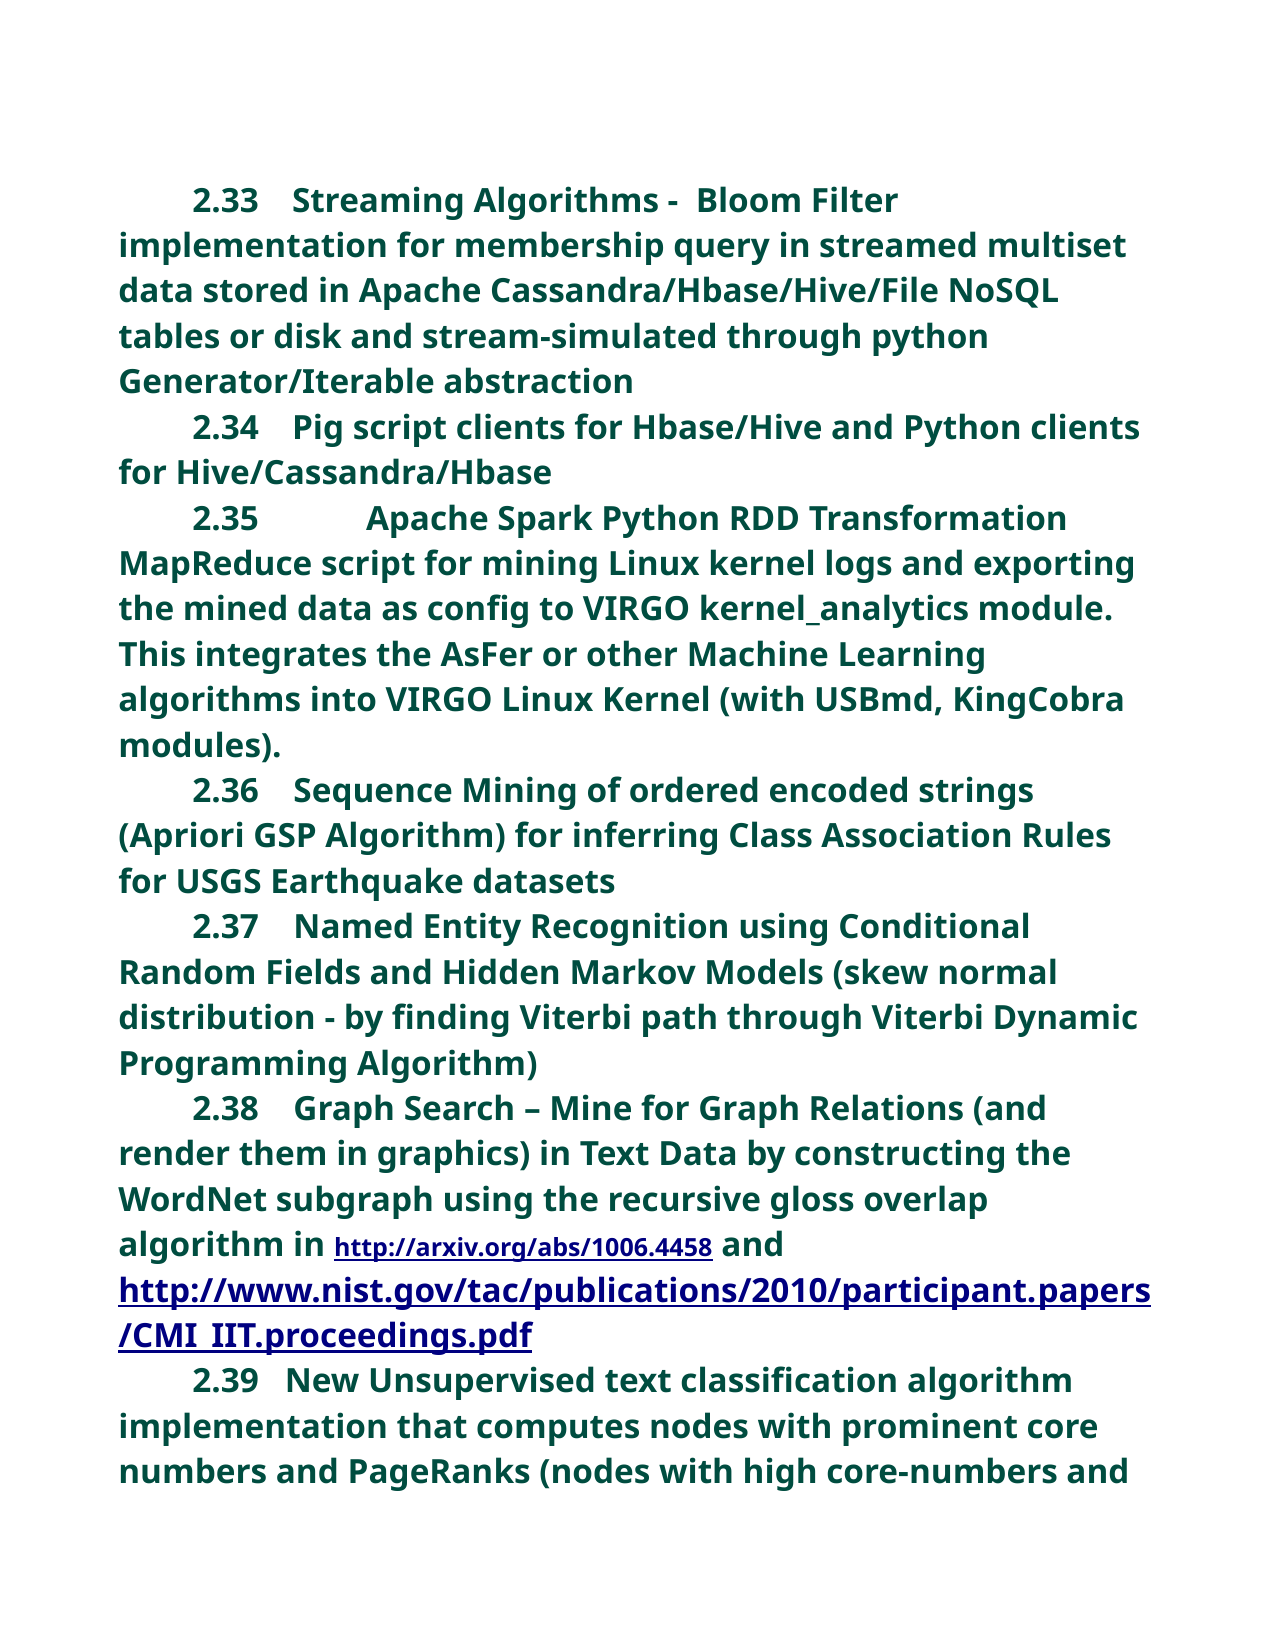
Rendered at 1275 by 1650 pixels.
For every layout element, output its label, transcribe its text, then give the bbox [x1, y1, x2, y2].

text 2.34 Pig script clients for Hbase/Hive and Python clients for Hive/Cassandra/Hbase [118, 403, 1157, 494]
text 2.35 Apache Spark Python RDD Transformation MapReduce script for mining Linux kernel logs and exporting the mined data as config to VIRGO kernel_analytics module. This integrates the AsFer or other Machine Learning algorithms into VIRGO Linux Kernel (with USBmd, KingCobra modules). [118, 494, 1157, 767]
text 2.37 Named Entity Recognition using Conditional Random Fields and Hidden Markov Models (skew normal distribution - by finding Viterbi path through Viterbi Dynamic Programming Algorithm) [118, 903, 1157, 1085]
text 2.36 Sequence Mining of ordered encoded strings (Apriori GSP Algorithm) for inferring Class Association Rules for USGS Earthquake datasets [118, 767, 1157, 903]
text 2.39 New Unsupervised text classification algorithm implementation that computes nodes with prominent core numbers and PageRanks (nodes with high core-numbers and [118, 1357, 1157, 1493]
text 2.38 Graph Search – Mine for Graph Relations (and render them in graphics) in Text Data by constructing the WordNet subgraph using the recursive gloss overlap algorithm in http://arxiv.org/abs/1006.4458 and http://www.nist.gov/tac/publications/2010/participant.papers/CMI_IIT.proceedings.pdf [118, 1085, 1157, 1357]
text 2.33 Streaming Algorithms - Bloom Filter implementation for membership query in streamed multiset data stored in Apache Cassandra/Hbase/Hive/File NoSQL tables or disk and stream-simulated through python Generator/Iterable abstraction [118, 176, 1157, 403]
